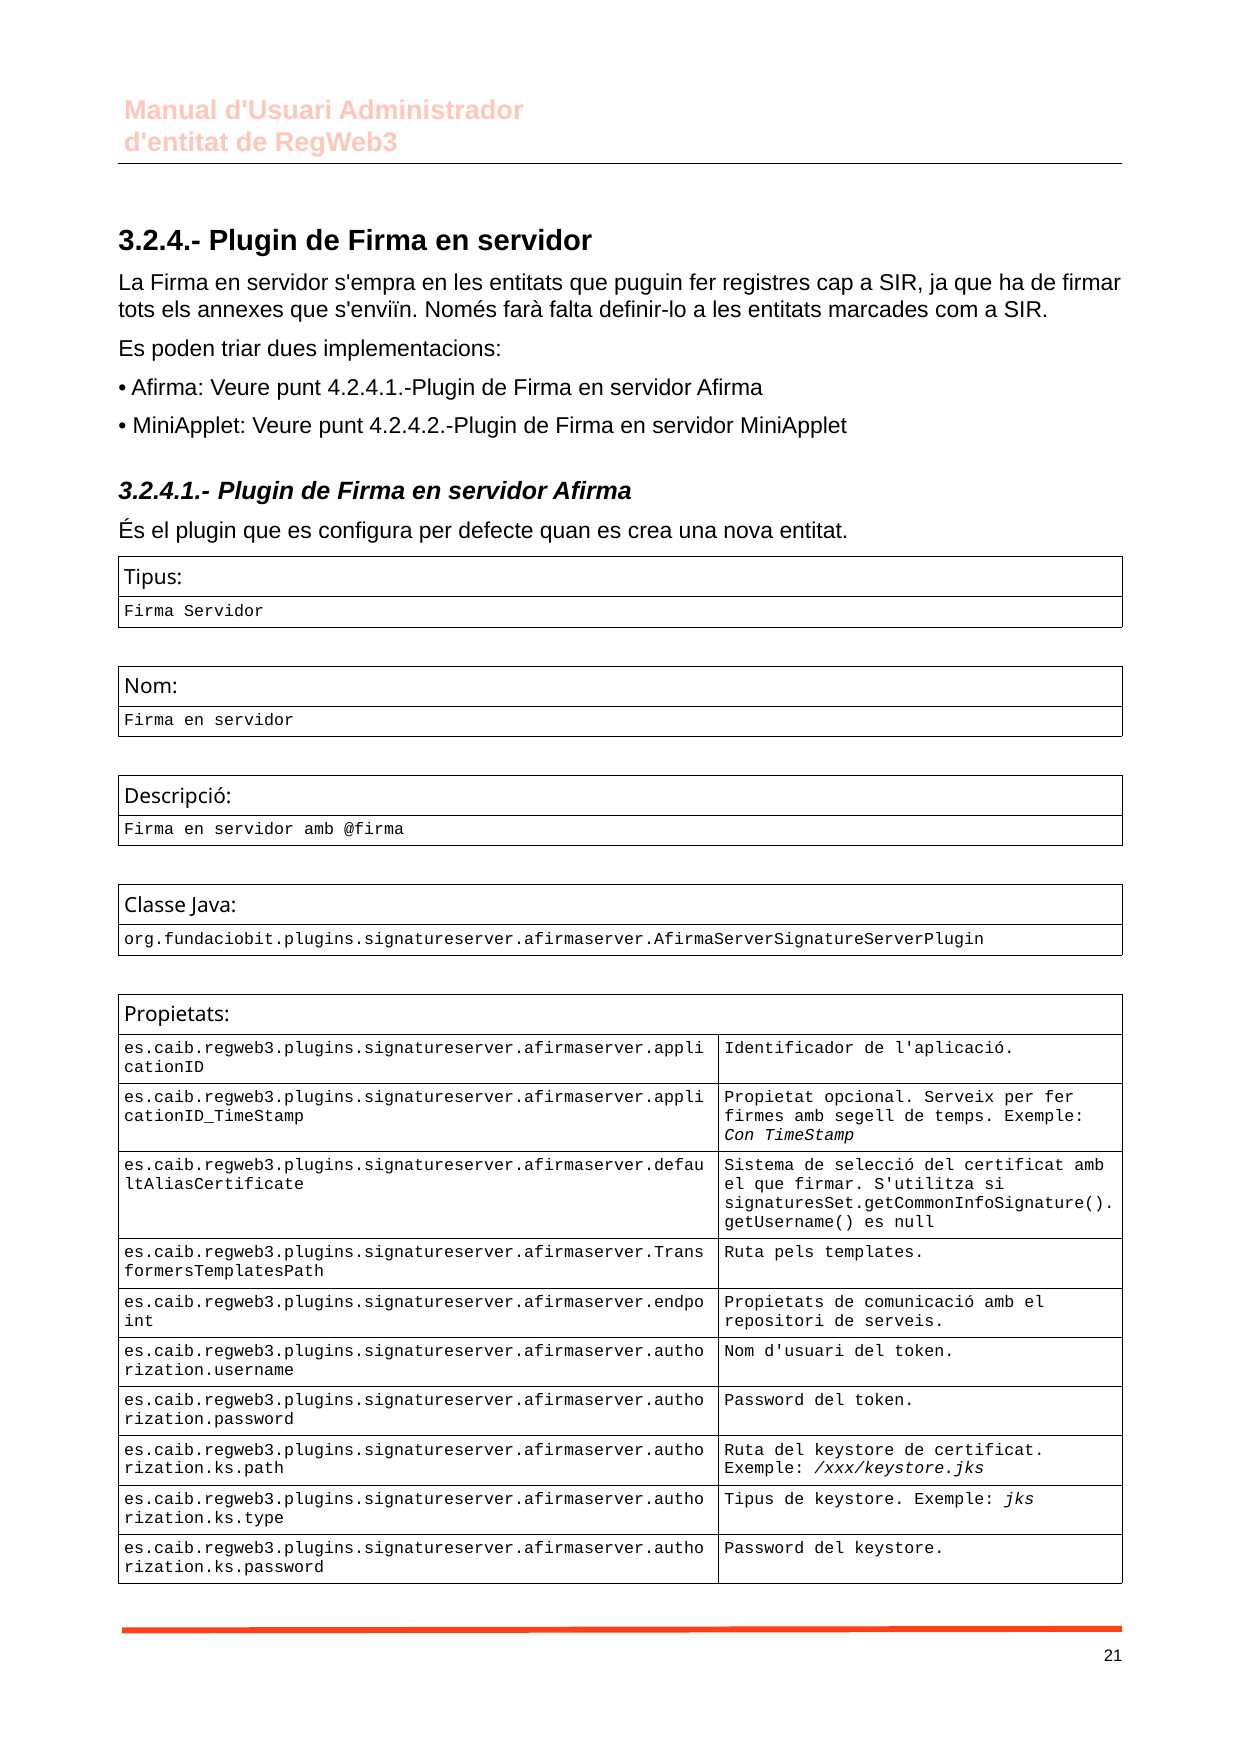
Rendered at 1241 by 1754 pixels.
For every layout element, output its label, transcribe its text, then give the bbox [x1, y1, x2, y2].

table_cell Propietats de comunicació amb el repositori de serveis. [719, 1289, 1122, 1337]
text • Afirma: Veure punt 4.2.4.1.-Plugin de Firma en servidor Afirma [118, 373, 1122, 400]
table_header Nom: [119, 667, 1122, 706]
table_cell Firma en servidor [119, 707, 1122, 736]
text Es poden triar dues implementacions: [118, 334, 1122, 361]
table_cell es.caib.regweb3.plugins.signatureserver.afirmaserver.authorization.ks.path [119, 1436, 718, 1484]
table_cell es.caib.regweb3.plugins.signatureserver.afirmaserver.TransformersTemplatesPath [119, 1239, 718, 1287]
table_header Tipus: [119, 557, 1122, 596]
table_cell Ruta pels templates. [719, 1239, 1122, 1287]
table_cell Ruta del keystore de certificat. Exemple: /xxx/keystore.jks [719, 1436, 1122, 1484]
table_cell Password del token. [719, 1387, 1122, 1435]
table_cell Propietat opcional. Serveix per fer firmes amb segell de temps. Exemple: Con TimeStamp [719, 1084, 1122, 1151]
table_cell Nom d'usuari del token. [719, 1338, 1122, 1386]
table_header Classe Java: [119, 885, 1122, 924]
table_cell es.caib.regweb3.plugins.signatureserver.afirmaserver.authorization.ks.type [119, 1486, 718, 1534]
table_cell Sistema de selecció del certificat amb el que firmar. S'utilitza si signaturesSet.getCommonInfoSignature().getUsername() es null [719, 1152, 1122, 1238]
table_cell Firma Servidor [119, 597, 1122, 627]
table_cell es.caib.regweb3.plugins.signatureserver.afirmaserver.authorization.password [119, 1387, 718, 1435]
table_cell Firma en servidor amb @firma [119, 816, 1122, 845]
text • MiniApplet: Veure punt 4.2.4.2.-Plugin de Firma en servidor MiniApplet [118, 412, 1122, 439]
table_cell es.caib.regweb3.plugins.signatureserver.afirmaserver.authorization.ks.password [119, 1535, 718, 1583]
subtitle Plugin de Firma en servidor [118, 223, 1122, 257]
table_cell es.caib.regweb3.plugins.signatureserver.afirmaserver.endpoint [119, 1289, 718, 1337]
table_cell Password del keystore. [719, 1535, 1122, 1583]
text És el plugin que es configura per defecte quan es crea una nova entitat. [118, 517, 1122, 544]
table_cell es.caib.regweb3.plugins.signatureserver.afirmaserver.authorization.username [119, 1338, 718, 1386]
table_cell es.caib.regweb3.plugins.signatureserver.afirmaserver.applicationID [119, 1035, 718, 1083]
table_cell Identificador de l'aplicació. [719, 1035, 1122, 1083]
table_header Propietats: [119, 995, 1122, 1034]
subtitle Plugin de Firma en servidor Afirma [118, 476, 1122, 505]
table_cell es.caib.regweb3.plugins.signatureserver.afirmaserver.defaultAliasCertificate [119, 1152, 718, 1238]
table_cell org.fundaciobit.plugins.signatureserver.afirmaserver.AfirmaServerSignatureServerPlugin [119, 925, 1122, 955]
table_cell es.caib.regweb3.plugins.signatureserver.afirmaserver.applicationID_TimeStamp [119, 1084, 718, 1151]
table_header Descripció: [119, 776, 1122, 815]
table_cell Tipus de keystore. Exemple: jks [719, 1486, 1122, 1534]
text La Firma en servidor s'empra en les entitats que puguin fer registres cap a SIR, ja que ha de firmar tots els annexes que s'enviïn. Només farà falta definir-lo a les entitats marcades com a SIR. [118, 269, 1122, 322]
